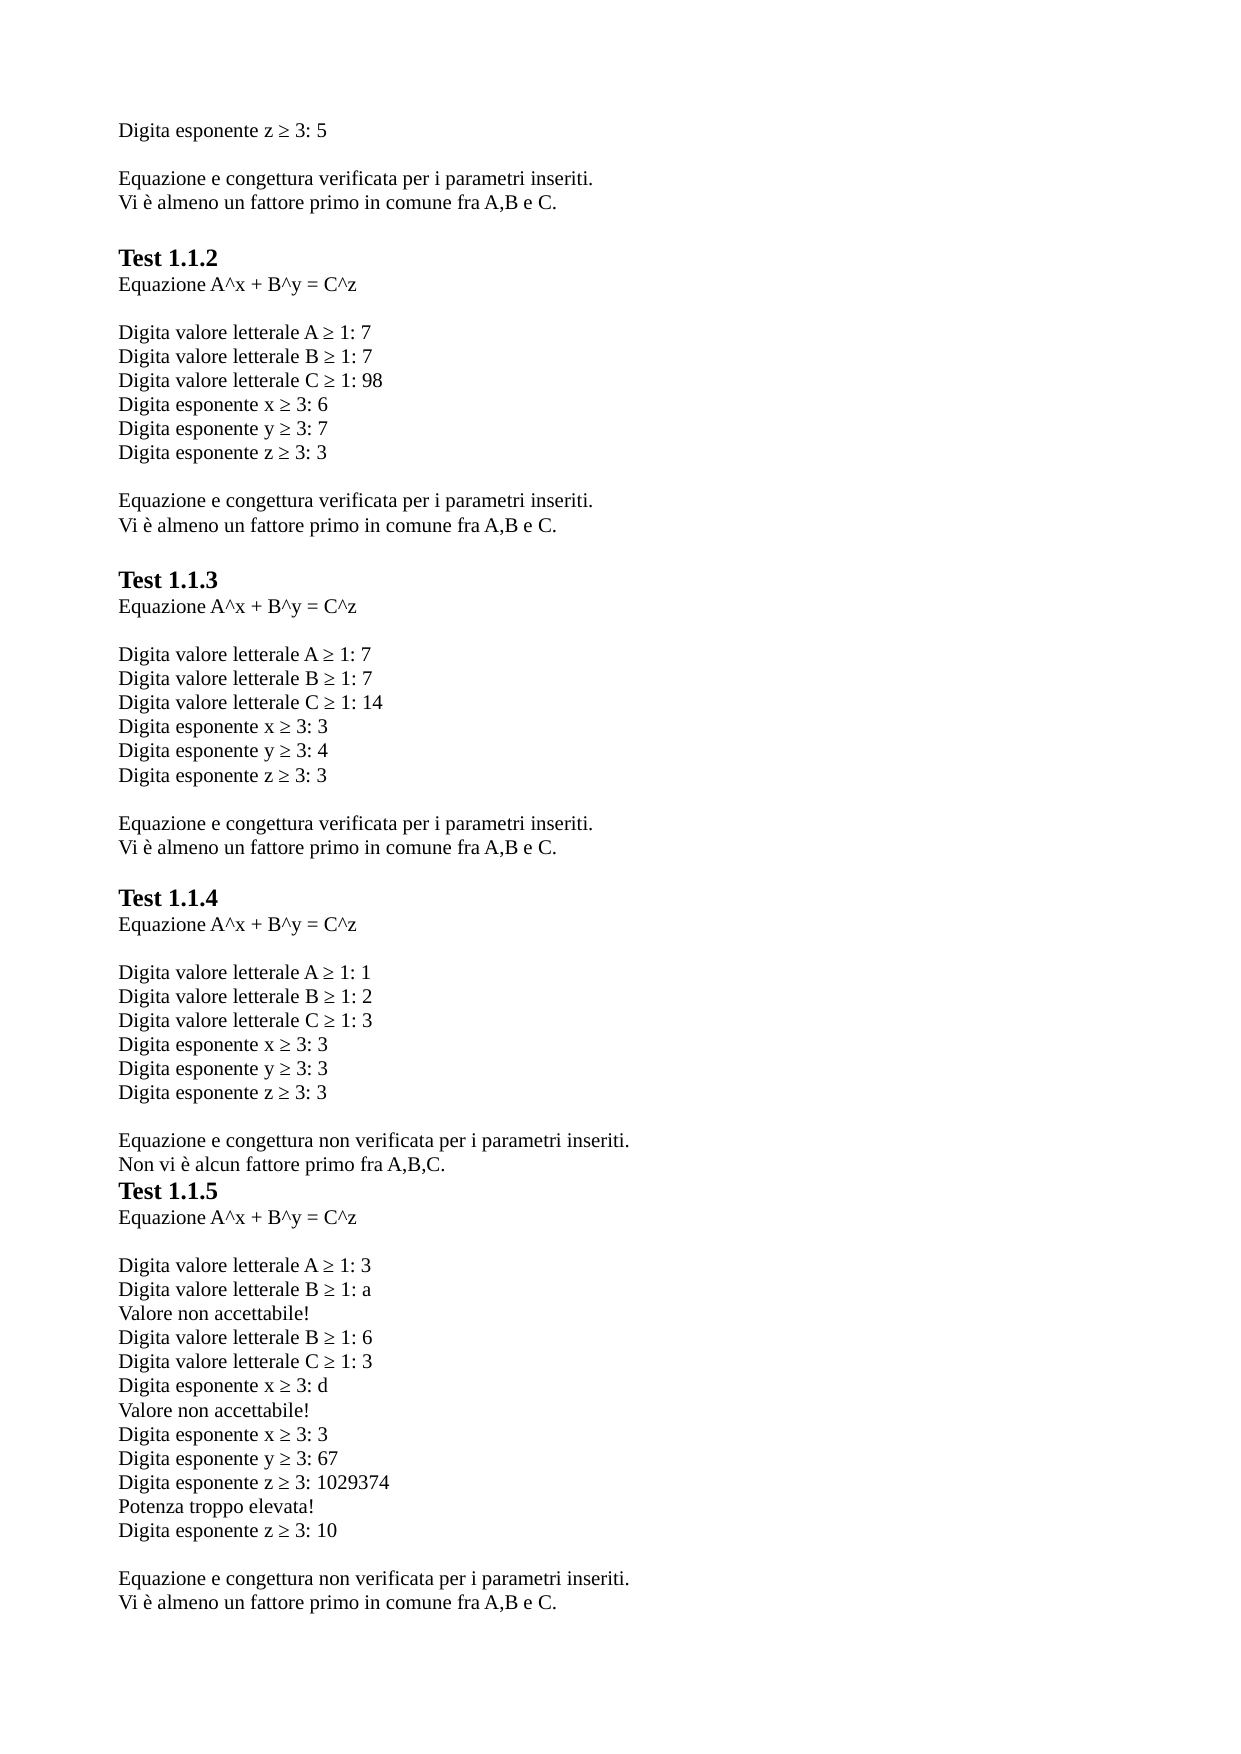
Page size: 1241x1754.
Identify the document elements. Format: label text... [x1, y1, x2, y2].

text Digita esponente x ≥ 3: 6 [118, 392, 1122, 416]
text Digita esponente x ≥ 3: 3 [118, 1032, 1122, 1056]
text Equazione e congettura verificata per i parametri inseriti. [118, 811, 1122, 835]
text Digita valore letterale C ≥ 1: 3 [118, 1349, 1122, 1373]
text Equazione e congettura non verificata per i parametri inseriti. [118, 1566, 1122, 1590]
text Digita valore letterale A ≥ 1: 7 [118, 320, 1122, 344]
text Digita esponente z ≥ 3: 3 [118, 762, 1122, 787]
text Potenza troppo elevata! [118, 1494, 1122, 1518]
text Valore non accettabile! [118, 1301, 1122, 1325]
text Equazione A^x + B^y = C^z [118, 1205, 1122, 1229]
text Test 1.1.2 [118, 243, 1122, 272]
text Digita esponente y ≥ 3: 3 [118, 1056, 1122, 1080]
text Digita esponente y ≥ 3: 67 [118, 1446, 1122, 1470]
text Digita esponente y ≥ 3: 7 [118, 416, 1122, 440]
text Digita esponente z ≥ 3: 3 [118, 1080, 1122, 1104]
text Digita valore letterale B ≥ 1: 7 [118, 666, 1122, 690]
text Non vi è alcun fattore primo fra A,B,C. [118, 1152, 1122, 1176]
text Equazione A^x + B^y = C^z [118, 912, 1122, 936]
text Vi è almeno un fattore primo in comune fra A,B e C. [118, 190, 1122, 214]
text Equazione e congettura verificata per i parametri inseriti. [118, 166, 1122, 190]
text Equazione A^x + B^y = C^z [118, 594, 1122, 618]
text Digita valore letterale C ≥ 1: 98 [118, 368, 1122, 392]
text Equazione e congettura non verificata per i parametri inseriti. [118, 1128, 1122, 1152]
text Equazione e congettura verificata per i parametri inseriti. [118, 488, 1122, 512]
text Vi è almeno un fattore primo in comune fra A,B e C. [118, 1590, 1122, 1614]
text Digita valore letterale A ≥ 1: 7 [118, 642, 1122, 666]
text Digita esponente x ≥ 3: d [118, 1373, 1122, 1397]
text Digita esponente z ≥ 3: 3 [118, 440, 1122, 464]
text Digita valore letterale A ≥ 1: 3 [118, 1253, 1122, 1277]
text Digita esponente z ≥ 3: 1029374 [118, 1470, 1122, 1494]
text Digita valore letterale B ≥ 1: 2 [118, 984, 1122, 1008]
text Test 1.1.4 [118, 883, 1122, 912]
text Test 1.1.5 [118, 1176, 1122, 1205]
text Digita esponente x ≥ 3: 3 [118, 1422, 1122, 1446]
text Digita valore letterale B ≥ 1: a [118, 1277, 1122, 1301]
text Digita valore letterale A ≥ 1: 1 [118, 960, 1122, 984]
text Equazione A^x + B^y = C^z [118, 272, 1122, 296]
text Digita esponente x ≥ 3: 3 [118, 714, 1122, 738]
text Digita valore letterale B ≥ 1: 6 [118, 1325, 1122, 1349]
text Vi è almeno un fattore primo in comune fra A,B e C. [118, 512, 1122, 537]
text Valore non accettabile! [118, 1397, 1122, 1422]
text Digita valore letterale B ≥ 1: 7 [118, 344, 1122, 368]
text Digita esponente y ≥ 3: 4 [118, 738, 1122, 762]
text Test 1.1.3 [118, 565, 1122, 594]
text Digita esponente z ≥ 3: 5 [118, 118, 1122, 142]
text Digita esponente z ≥ 3: 10 [118, 1518, 1122, 1542]
text Digita valore letterale C ≥ 1: 3 [118, 1008, 1122, 1032]
text Digita valore letterale C ≥ 1: 14 [118, 690, 1122, 714]
text Vi è almeno un fattore primo in comune fra A,B e C. [118, 835, 1122, 859]
